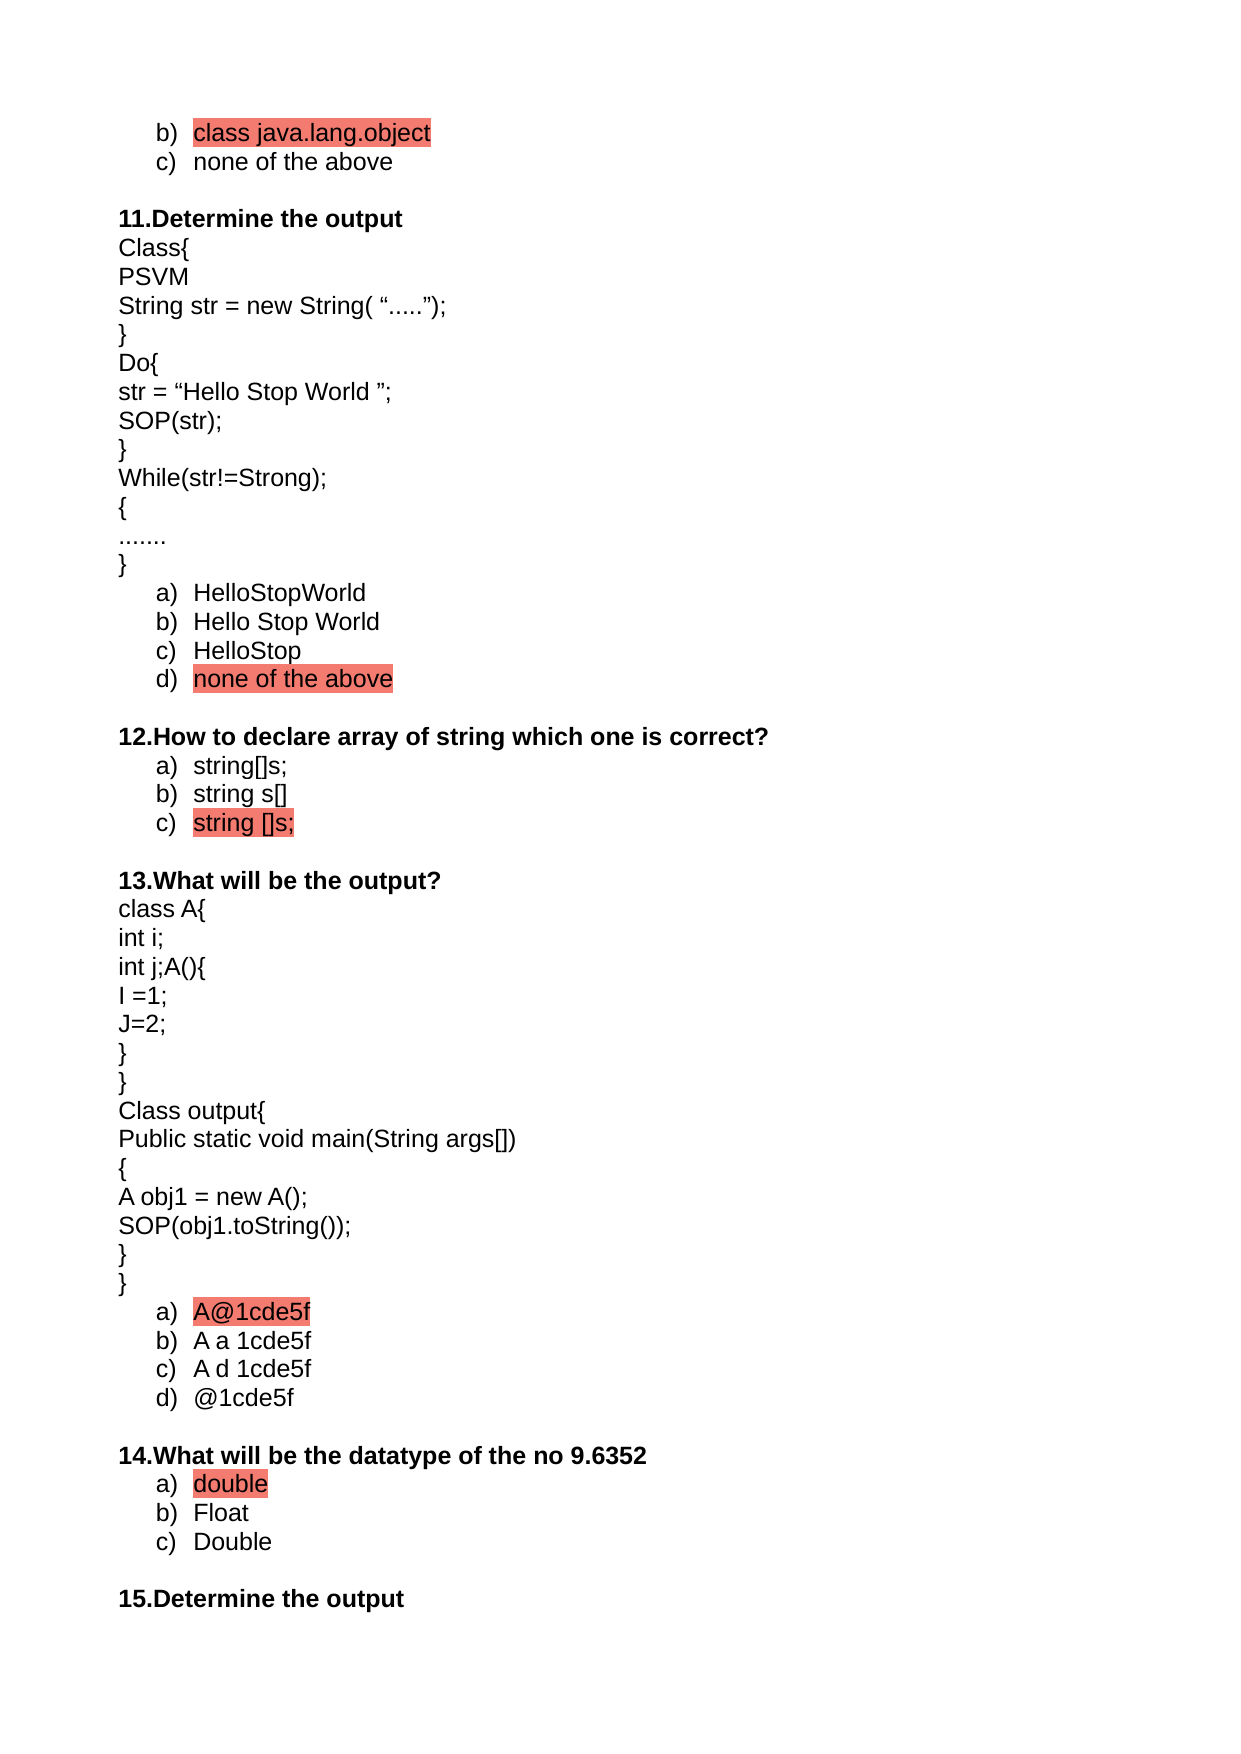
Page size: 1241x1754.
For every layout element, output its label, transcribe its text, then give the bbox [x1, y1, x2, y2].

text } [118, 1038, 1122, 1067]
list double [156, 1469, 1122, 1498]
list string []s; [156, 808, 1122, 837]
text PSVM [118, 262, 1122, 291]
text Public static void main(String args[]) [118, 1124, 1122, 1153]
text Class output{ [118, 1096, 1122, 1124]
text A obj1 = new A(); [118, 1182, 1122, 1211]
text int i; [118, 923, 1122, 952]
text class A{ [118, 894, 1122, 923]
list string[]s; [156, 751, 1122, 779]
text While(str!=Strong); [118, 463, 1122, 492]
list A a 1cde5f [156, 1326, 1122, 1354]
list none of the above [156, 664, 1122, 693]
list Hello Stop World [156, 607, 1122, 636]
text 12.How to declare array of string which one is correct? [118, 722, 1122, 751]
list A d 1cde5f [156, 1354, 1122, 1383]
text J=2; [118, 1009, 1122, 1038]
text int j;A(){ [118, 952, 1122, 981]
text Class{ [118, 233, 1122, 262]
text ....... [118, 521, 1122, 549]
text SOP(obj1.toString()); [118, 1211, 1122, 1239]
list HelloStopWorld [156, 578, 1122, 607]
text } [118, 549, 1122, 578]
text 13.What will be the output? [118, 866, 1122, 894]
text { [118, 492, 1122, 521]
text } [118, 1268, 1122, 1297]
text } [118, 319, 1122, 348]
text I =1; [118, 981, 1122, 1009]
text } [118, 1067, 1122, 1096]
text Do{ [118, 348, 1122, 377]
text { [118, 1153, 1122, 1182]
list class java.lang.object [156, 118, 1122, 147]
list @1cde5f [156, 1383, 1122, 1412]
text } [118, 434, 1122, 463]
list none of the above [156, 147, 1122, 176]
list string s[] [156, 779, 1122, 808]
text SOP(str); [118, 406, 1122, 434]
text 11.Determine the output [118, 204, 1122, 233]
list HelloStop [156, 636, 1122, 664]
list Float [156, 1498, 1122, 1527]
text 15.Determine the output [118, 1584, 1122, 1613]
text } [118, 1239, 1122, 1268]
text 14.What will be the datatype of the no 9.6352 [118, 1441, 1122, 1469]
list Double [156, 1527, 1122, 1556]
list A@1cde5f [156, 1297, 1122, 1326]
text String str = new String( “.....”); [118, 291, 1122, 319]
text str = “Hello Stop World ”; [118, 377, 1122, 406]
